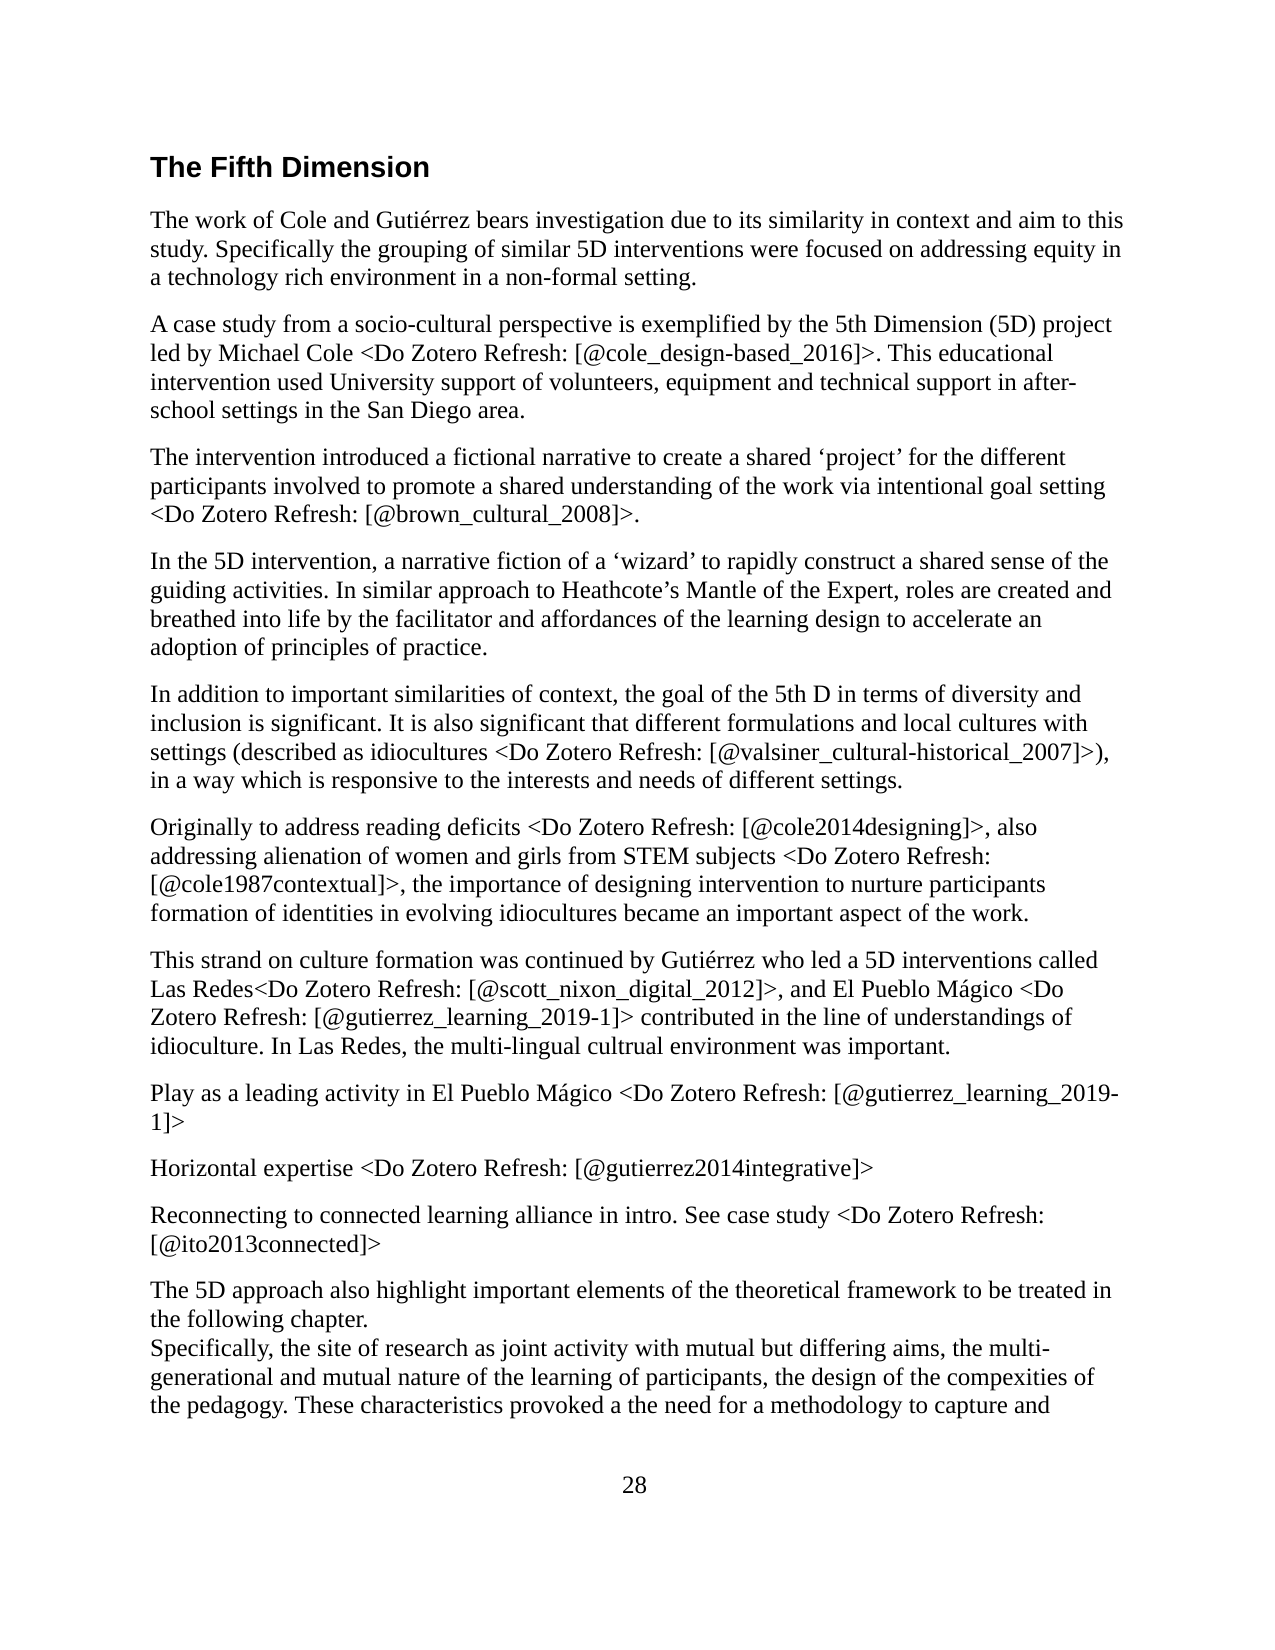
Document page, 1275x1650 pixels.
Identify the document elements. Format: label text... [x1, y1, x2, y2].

text Originally to address reading deficits <Do Zotero Refresh: [@cole2014designing]>, also addressing alienation of women and girls from STEM subjects <Do Zotero Refresh: [@cole1987contextual]>, the importance of designing intervention to nurture participants formation of identities in evolving idiocultures became an important aspect of the work. [150, 812, 1125, 927]
text The intervention introduced a fictional narrative to create a shared ‘project’ for the different participants involved to promote a shared understanding of the work via intentional goal setting <Do Zotero Refresh: [@brown_cultural_2008]>. [150, 442, 1125, 528]
text Horizontal expertise <Do Zotero Refresh: [@gutierrez2014integrative]> [150, 1153, 1125, 1182]
subtitle The Fifth Dimension [150, 150, 1125, 183]
text In addition to important similarities of context, the goal of the 5th D in terms of diversity and inclusion is significant. It is also significant that different formulations and local cultures with settings (described as idiocultures <Do Zotero Refresh: [@valsiner_cultural-historical_2007]>), in a way which is responsive to the interests and needs of different settings. [150, 679, 1125, 794]
text The 5D approach also highlight important elements of the theoretical framework to be treated in the following chapter. Specifically, the site of research as joint activity with mutual but differing aims, the multi-generational and mutual nature of the learning of participants, the design of the compexities of the pedagogy. These characteristics provoked a the need for a methodology to capture and [150, 1275, 1125, 1419]
text Play as a leading activity in El Pueblo Mágico <Do Zotero Refresh: [@gutierrez_learning_2019-1]> [150, 1078, 1125, 1135]
text A case study from a socio-cultural perspective is exemplified by the 5th Dimension (5D) project led by Michael Cole <Do Zotero Refresh: [@cole_design-based_2016]>. This educational intervention used University support of volunteers, equipment and technical support in after-school settings in the San Diego area. [150, 309, 1125, 424]
text Reconnecting to connected learning alliance in intro. See case study <Do Zotero Refresh: [@ito2013connected]> [150, 1200, 1125, 1257]
text The work of Cole and Gutiérrez bears investigation due to its similarity in context and aim to this study. Specifically the grouping of similar 5D interventions were focused on addressing equity in a technology rich environment in a non-formal setting. [150, 205, 1125, 291]
text In the 5D intervention, a narrative fiction of a ‘wizard’ to rapidly construct a shared sense of the guiding activities. In similar approach to Heathcote’s Mantle of the Expert, roles are created and breathed into life by the facilitator and affordances of the learning design to accelerate an adoption of principles of practice. [150, 546, 1125, 661]
text This strand on culture formation was continued by Gutiérrez who led a 5D interventions called Las Redes<Do Zotero Refresh: [@scott_nixon_digital_2012]>, and El Pueblo Mágico <Do Zotero Refresh: [@gutierrez_learning_2019-1]> contributed in the line of understandings of idioculture. In Las Redes, the multi-lingual cultrual environment was important. [150, 945, 1125, 1060]
